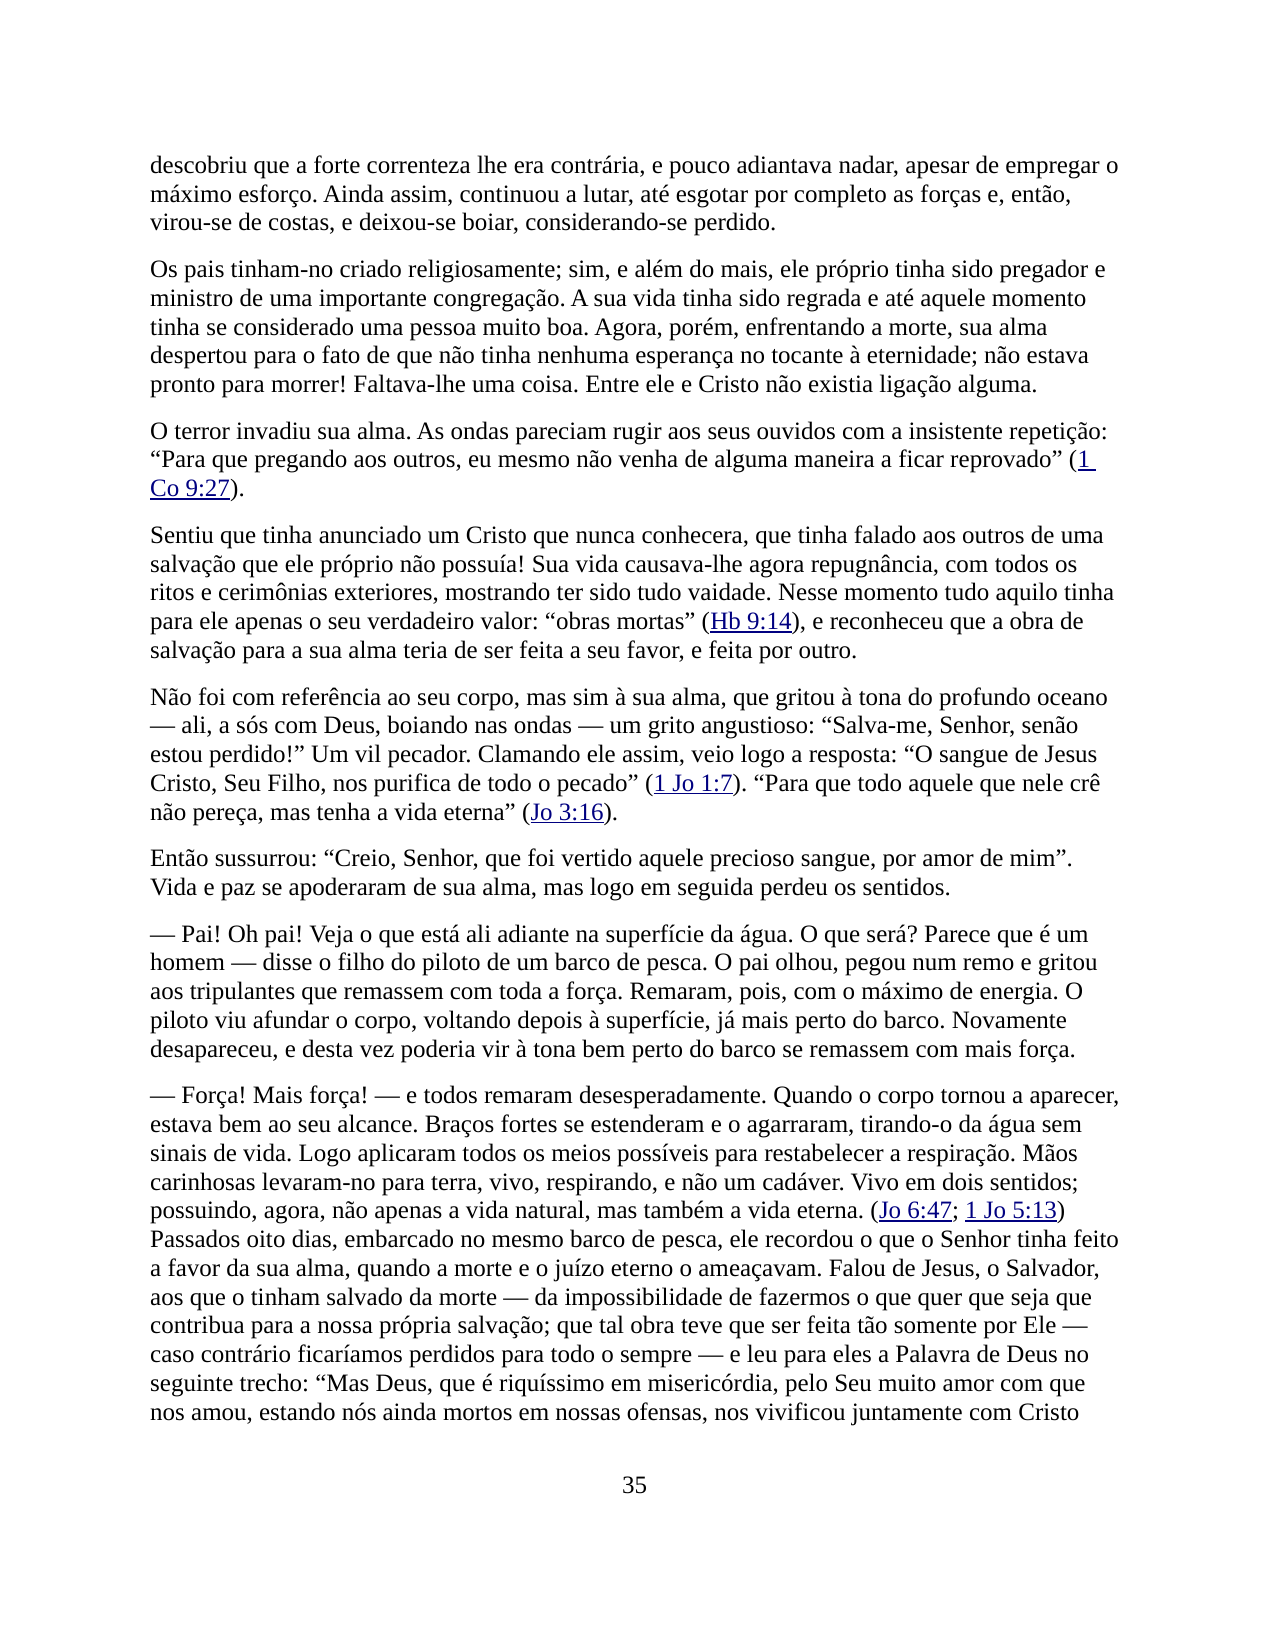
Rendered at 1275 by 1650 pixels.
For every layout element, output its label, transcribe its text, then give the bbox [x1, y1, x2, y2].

text Então sussurrou: “Creio, Senhor, que foi vertido aquele precioso sangue, por amor de mim”. Vida e paz se apoderaram de sua alma, mas logo em seguida perdeu os sentidos. [150, 843, 1125, 901]
text Sentiu que tinha anunciado um Cristo que nunca conhecera, que tinha falado aos outros de uma salvação que ele próprio não possuía! Sua vida causava-lhe agora repugnância, com todos os ritos e cerimônias exteriores, mostrando ter sido tudo vaidade. Nesse momento tudo aquilo tinha para ele apenas o seu verdadeiro valor: “obras mortas” (Hb 9:14), e reconheceu que a obra de salvação para a sua alma teria de ser feita a seu favor, e feita por outro. [150, 520, 1125, 664]
text — Força! Mais força! — e todos remaram desesperadamente. Quando o corpo tornou a aparecer, estava bem ao seu alcance. Braços fortes se estenderam e o agarraram, tirando-o da água sem sinais de vida. Logo aplicaram todos os meios possíveis para restabelecer a respiração. Mãos carinhosas levaram-no para terra, vivo, respirando, e não um cadáver. Vivo em dois sentidos; possuindo, agora, não apenas a vida natural, mas também a vida eterna. (Jo 6:47; 1 Jo 5:13) Passados oito dias, embarcado no mesmo barco de pesca, ele recordou o que o Senhor tinha feito a favor da sua alma, quando a morte e o juízo eterno o ameaçavam. Falou de Jesus, o Salvador, aos que o tinham salvado da morte — da impossibilidade de fazermos o que quer que seja que contribua para a nossa própria salvação; que tal obra teve que ser feita tão somente por Ele — caso contrário ficaríamos perdidos para todo o sempre — e leu para eles a Palavra de Deus no seguinte trecho: “Mas Deus, que é riquíssimo em misericórdia, pelo Seu muito amor com que nos amou, estando nós ainda mortos em nossas ofensas, nos vivificou juntamente com Cristo [150, 1080, 1125, 1425]
text Não foi com referência ao seu corpo, mas sim à sua alma, que gritou à tona do profundo oceano — ali, a sós com Deus, boiando nas ondas — um grito angustioso: “Salva-me, Senhor, senão estou perdido!” Um vil pecador. Clamando ele assim, veio logo a resposta: “O sangue de Jesus Cristo, Seu Filho, nos purifica de todo o pecado” (1 Jo 1:7). “Para que todo aquele que nele crê não pereça, mas tenha a vida eterna” (Jo 3:16). [150, 682, 1125, 825]
text descobriu que a forte correnteza lhe era contrária, e pouco adiantava nadar, apesar de empregar o máximo esforço. Ainda assim, continuou a lutar, até esgotar por completo as forças e, então, virou-se de costas, e deixou-se boiar, considerando-se perdido. [150, 150, 1125, 236]
text O terror invadiu sua alma. As ondas pareciam rugir aos seus ouvidos com a insistente repetição: “Para que pregando aos outros, eu mesmo não venha de alguma maneira a ficar reprovado” (1 Co 9:27). [150, 416, 1125, 502]
text — Pai! Oh pai! Veja o que está ali adiante na superfície da água. O que será? Parece que é um homem — disse o filho do piloto de um barco de pesca. O pai olhou, pegou num remo e gritou aos tripulantes que remassem com toda a força. Remaram, pois, com o máximo de energia. O piloto viu afundar o corpo, voltando depois à superfície, já mais perto do barco. Novamente desapareceu, e desta vez poderia vir à tona bem perto do barco se remassem com mais força. [150, 919, 1125, 1062]
text Os pais tinham-no criado religiosamente; sim, e além do mais, ele próprio tinha sido pregador e ministro de uma importante congregação. A sua vida tinha sido regrada e até aquele momento tinha se considerado uma pessoa muito boa. Agora, porém, enfrentando a morte, sua alma despertou para o fato de que não tinha nenhuma esperança no tocante à eternidade; não estava pronto para morrer! Faltava-lhe uma coisa. Entre ele e Cristo não existia ligação alguma. [150, 254, 1125, 398]
